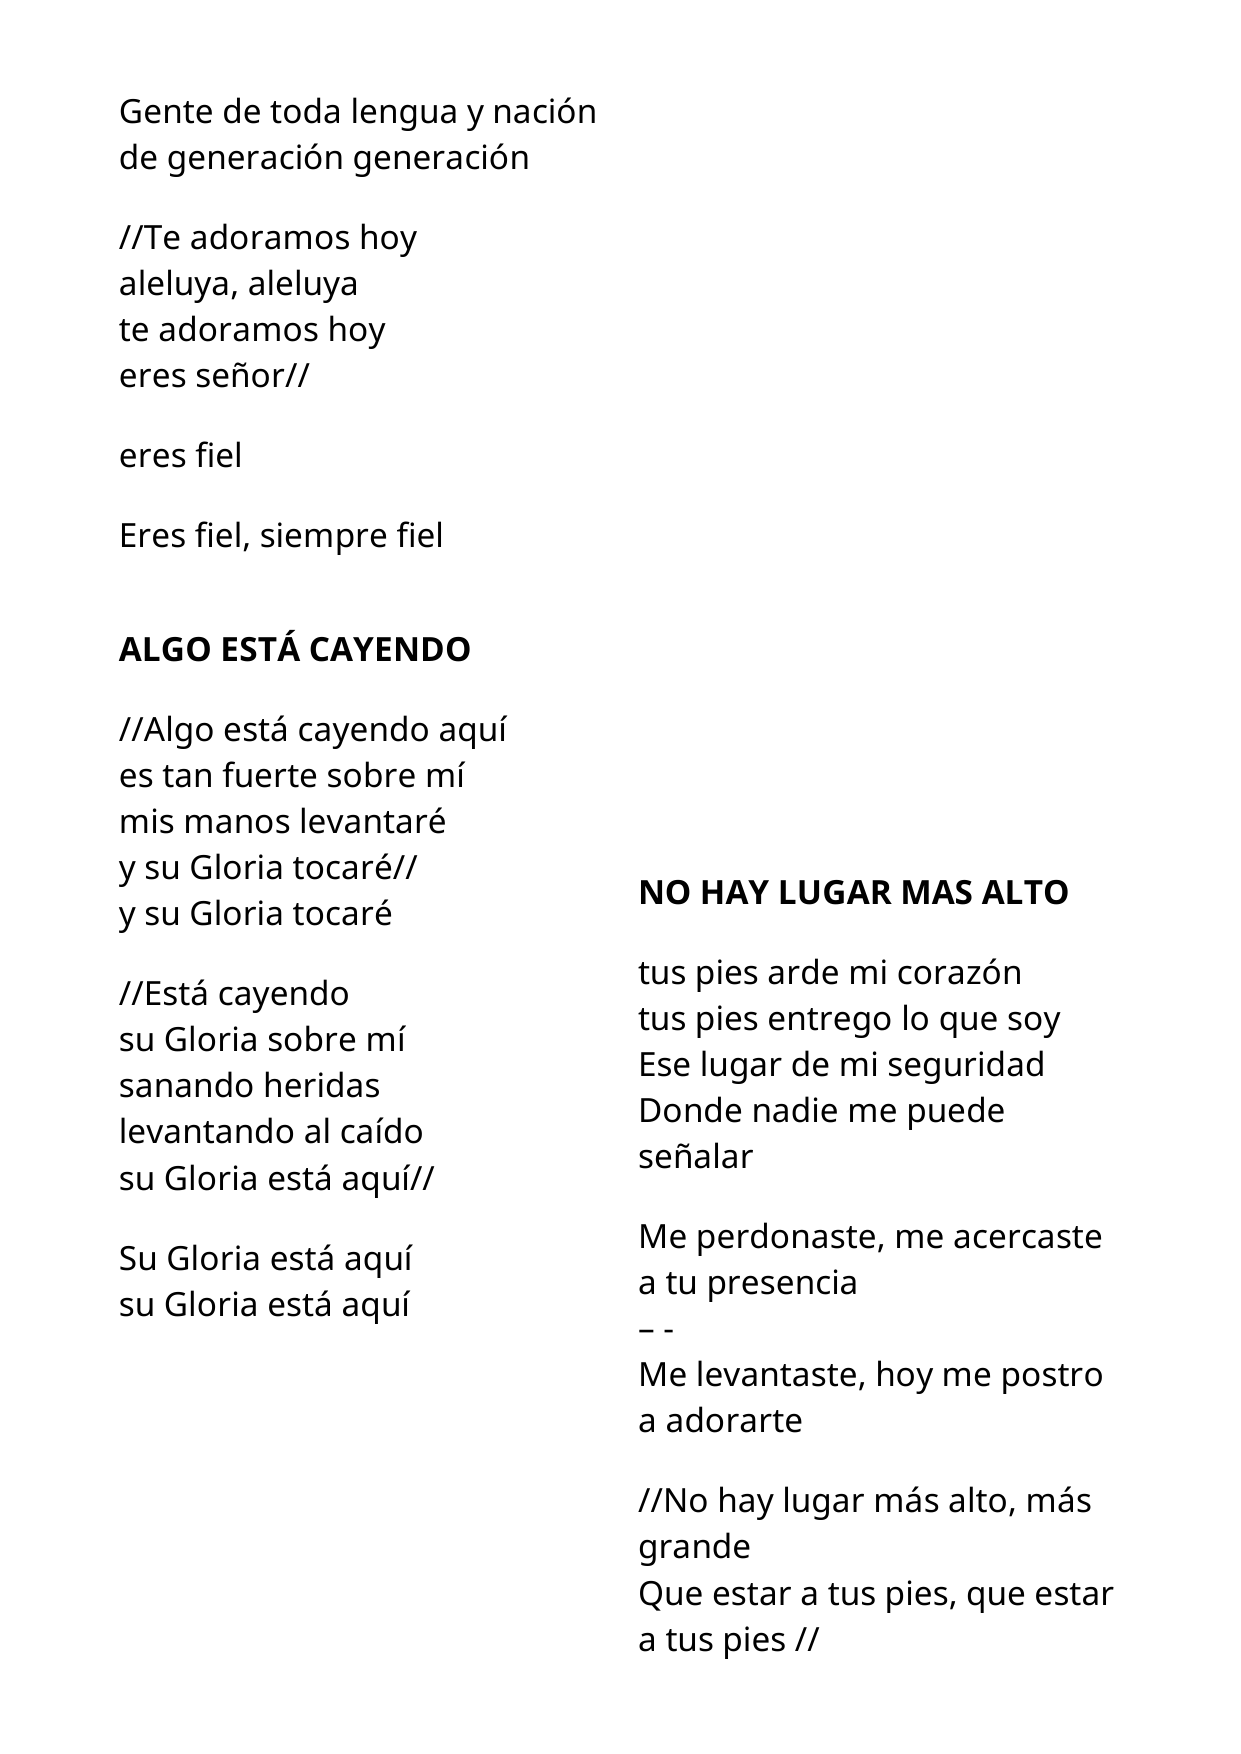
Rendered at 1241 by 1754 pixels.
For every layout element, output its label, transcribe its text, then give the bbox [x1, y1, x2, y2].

text su Gloria está aquí// [119, 1154, 602, 1200]
text Eres fiel, siempre fiel [119, 512, 602, 558]
text //Te adoramos hoy [119, 213, 602, 259]
text //Algo está cayendo aquí [119, 706, 602, 752]
text su Gloria sobre mí [119, 1016, 602, 1062]
text NO HAY LUGAR MAS ALTO [638, 868, 1121, 914]
text y su Gloria tocaré// [119, 844, 602, 890]
text //Está cayendo [119, 970, 602, 1016]
text Que estar a tus pies, que estar a tus pies // [638, 1569, 1121, 1661]
text levantando al caído [119, 1108, 602, 1154]
text de generación generación [119, 133, 602, 179]
text su Gloria está aquí [119, 1280, 602, 1326]
text tus pies arde mi corazón [638, 948, 1121, 994]
text //No hay lugar más alto, más grande [638, 1477, 1121, 1569]
text sanando heridas [119, 1062, 602, 1108]
text y su Gloria tocaré [119, 890, 602, 936]
text Ese lugar de mi seguridad [638, 1041, 1121, 1087]
text ALGO ESTÁ CAYENDO [119, 626, 602, 672]
text eres señor// [119, 352, 602, 398]
text eres fiel [119, 432, 602, 478]
text te adoramos hoy [119, 306, 602, 352]
text Gente de toda lengua y nación [119, 87, 602, 133]
text Me perdonaste, me acercaste a tu presencia – - [638, 1213, 1121, 1351]
text Su Gloria está aquí [119, 1234, 602, 1280]
text aleluya, aleluya [119, 259, 602, 306]
text Donde nadie me puede señalar [638, 1087, 1121, 1179]
text es tan fuerte sobre mí [119, 752, 602, 798]
text mis manos levantaré [119, 798, 602, 844]
text tus pies entrego lo que soy [638, 994, 1121, 1041]
text Me levantaste, hoy me postro a adorarte [638, 1351, 1121, 1443]
